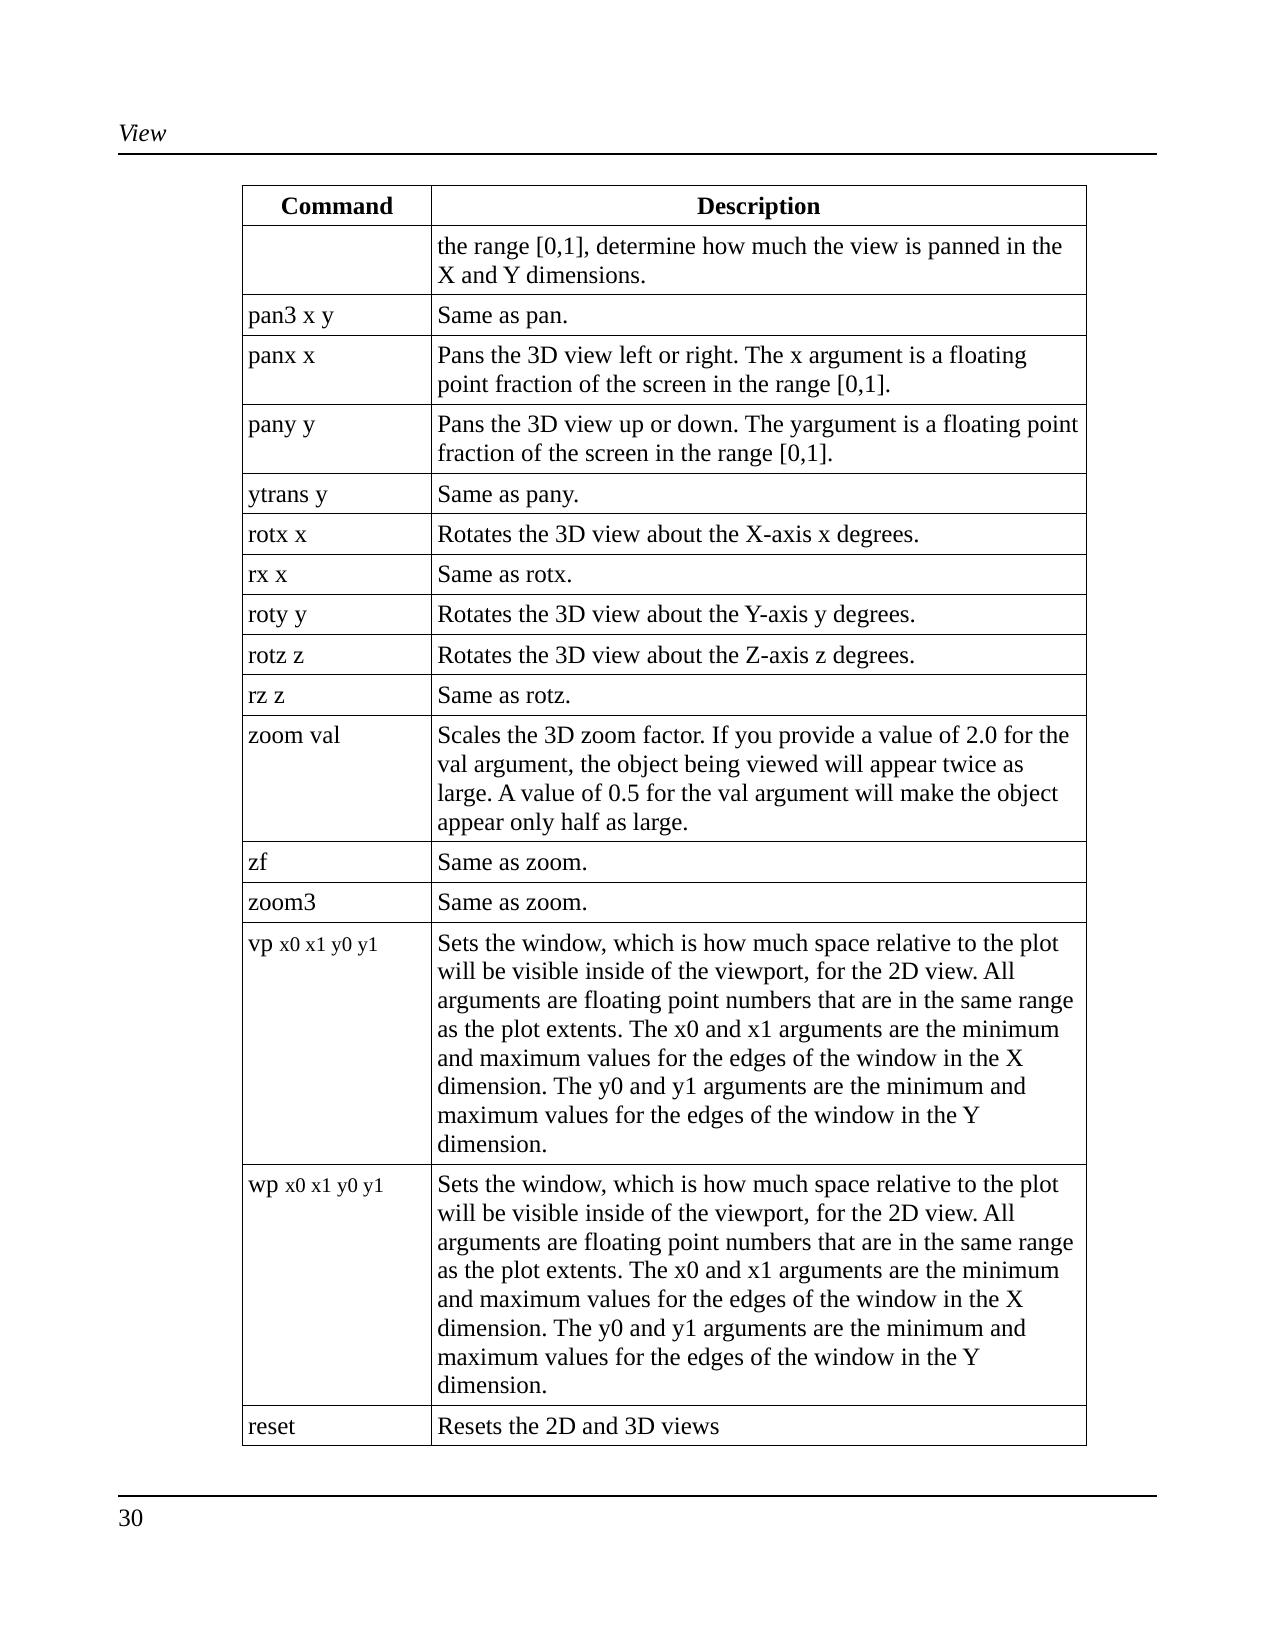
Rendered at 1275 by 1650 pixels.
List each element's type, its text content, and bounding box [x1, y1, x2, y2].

table_cell rotx x [243, 514, 431, 553]
table_cell [243, 226, 431, 294]
table_cell Rotates the 3D view about the Y-axis y degrees. [432, 595, 1086, 634]
table_cell Same as zoom. [432, 842, 1086, 882]
table_cell wp x0 x1 y0 y1 [243, 1165, 431, 1405]
table_cell rz z [243, 675, 431, 715]
table_cell zf [243, 842, 431, 882]
table_cell Sets the window, which is how much space relative to the plot will be visible inside of the viewport, for the 2D view. All arguments are floating point numbers that are in the same range as the plot extents. The x0 and x1 arguments are the minimum and maximum values for the edges of the window in the X dimension. The y0 and y1 arguments are the minimum and maximum values for the edges of the window in the Y dimension. [432, 1165, 1086, 1405]
table_cell panx x [243, 336, 431, 404]
table_cell Same as rotx. [432, 555, 1086, 594]
table_cell Same as pany. [432, 474, 1086, 513]
table_header Command [243, 186, 431, 225]
table_cell Same as pan. [432, 295, 1086, 335]
table_cell Pans the 3D view up or down. The yargument is a floating point fraction of the screen in the range [0,1]. [432, 405, 1086, 473]
table_cell Same as rotz. [432, 675, 1086, 715]
table_cell pan3 x y [243, 295, 431, 335]
table_cell Rotates the 3D view about the X-axis x degrees. [432, 514, 1086, 553]
table_cell pany y [243, 405, 431, 473]
table_cell Rotates the 3D view about the Z-axis z degrees. [432, 635, 1086, 674]
table_cell zoom val [243, 716, 431, 841]
table_cell Resets the 2D and 3D views [432, 1406, 1086, 1445]
table_cell rx x [243, 555, 431, 594]
table_cell roty y [243, 595, 431, 634]
table_header Description [432, 186, 1086, 225]
table_cell Same as zoom. [432, 883, 1086, 922]
table_cell Sets the window, which is how much space relative to the plot will be visible inside of the viewport, for the 2D view. All arguments are floating point numbers that are in the same range as the plot extents. The x0 and x1 arguments are the minimum and maximum values for the edges of the window in the X dimension. The y0 and y1 arguments are the minimum and maximum values for the edges of the window in the Y dimension. [432, 923, 1086, 1163]
table_cell Pans the 3D view left or right. The x argument is a floating point fraction of the screen in the range [0,1]. [432, 336, 1086, 404]
table_cell reset [243, 1406, 431, 1445]
table_cell Scales the 3D zoom factor. If you provide a value of 2.0 for the val argument, the object being viewed will appear twice as large. A value of 0.5 for the val argument will make the object appear only half as large. [432, 716, 1086, 841]
table_cell rotz z [243, 635, 431, 674]
table_cell the range [0,1], determine how much the view is panned in the X and Y dimensions. [432, 226, 1086, 294]
table_cell vp x0 x1 y0 y1 [243, 923, 431, 1163]
table_cell zoom3 [243, 883, 431, 922]
table_cell ytrans y [243, 474, 431, 513]
